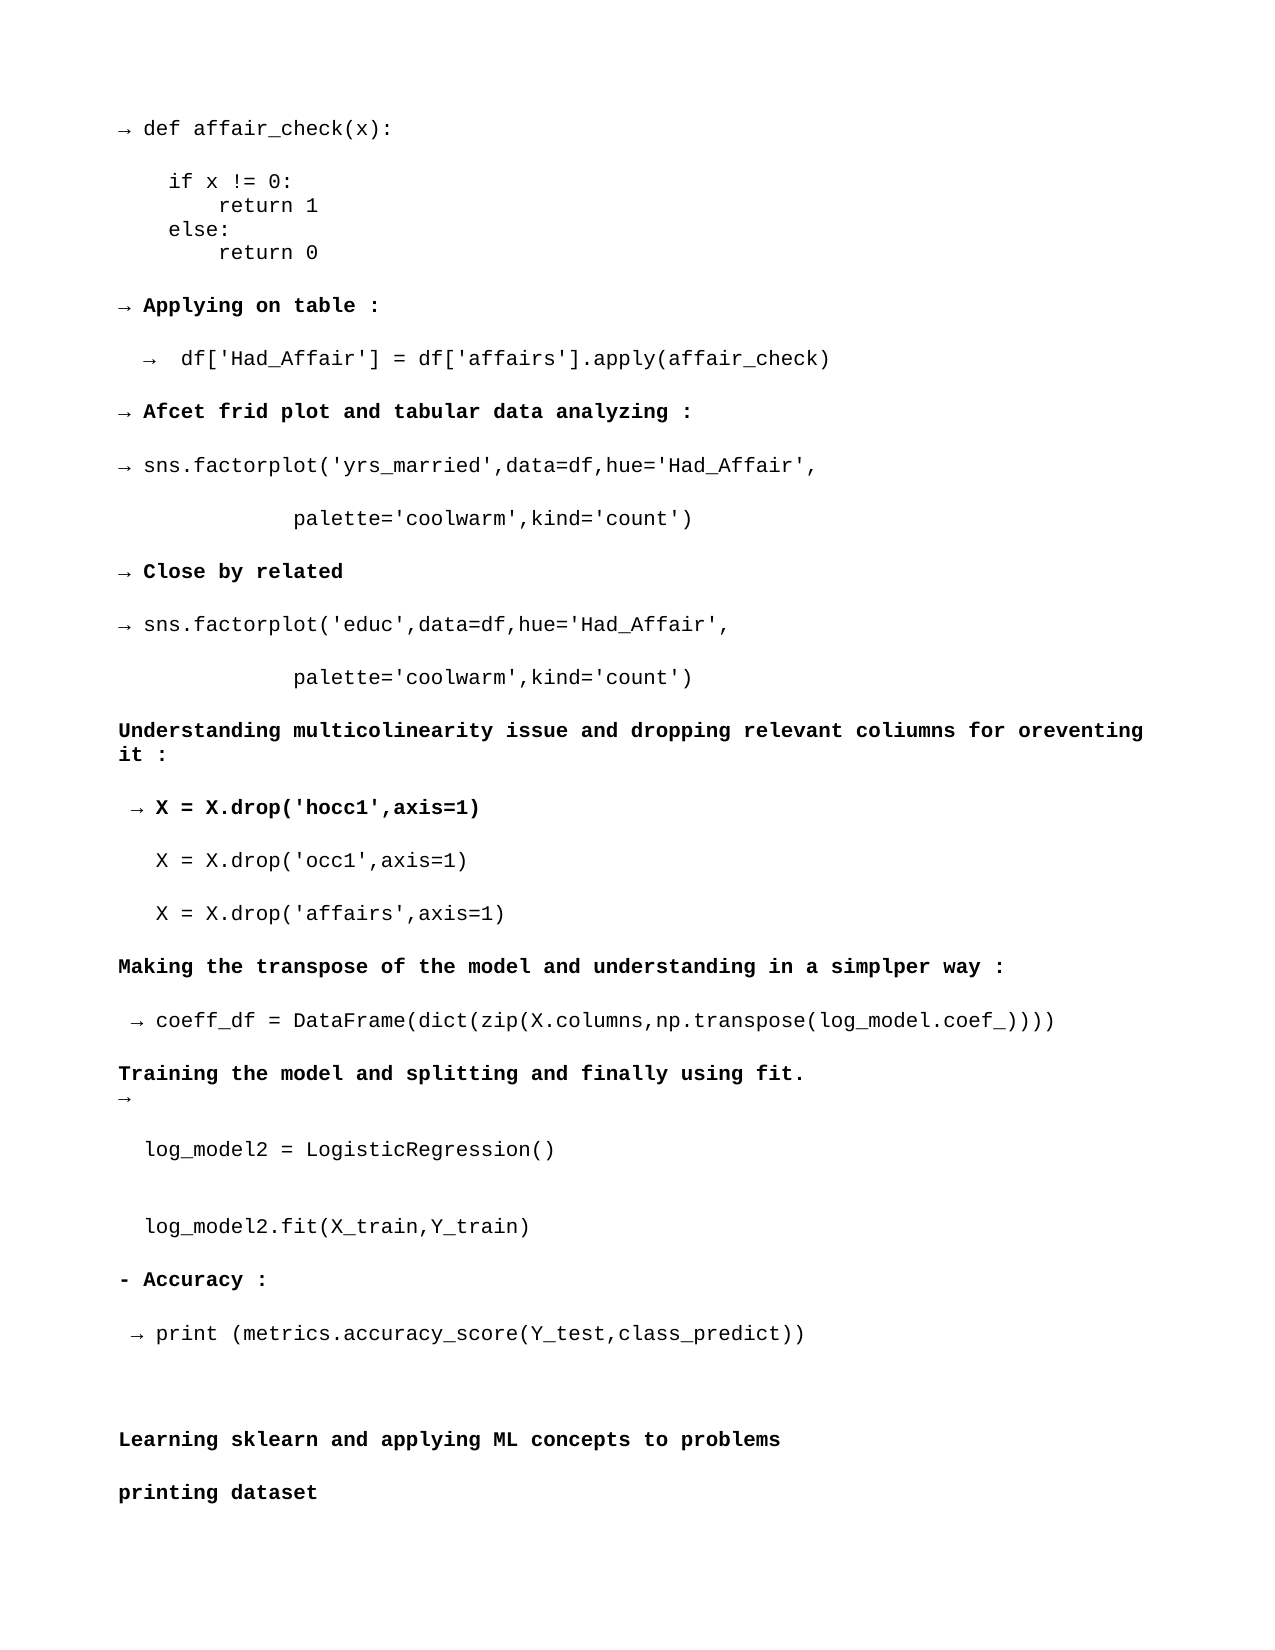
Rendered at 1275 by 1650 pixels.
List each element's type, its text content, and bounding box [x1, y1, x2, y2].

text palette='coolwarm',kind='count') [118, 667, 1157, 691]
text X = X.drop('occ1',axis=1) [118, 850, 1157, 874]
text else: [118, 218, 1157, 242]
text → Close by related [118, 561, 1157, 584]
text → sns.factorplot('yrs_married',data=df,hue='Had_Affair', [118, 455, 1157, 478]
text → coeff_df = DataFrame(dict(zip(X.columns,np.transpose(log_model.coef_)))) [118, 1009, 1157, 1033]
text → print (metrics.accuracy_score(Y_test,class_predict)) [118, 1322, 1157, 1346]
text - Accuracy : [118, 1269, 1157, 1293]
text → def affair_check(x): [118, 118, 1157, 142]
text Training the model and splitting and finally using fit. → [118, 1063, 1157, 1110]
text log_model2 = LogisticRegression() [118, 1139, 1157, 1163]
text → Applying on table : [118, 295, 1157, 319]
text Learning sklearn and applying ML concepts to problems [118, 1429, 1157, 1452]
text → df['Had_Affair'] = df['affairs'].apply(affair_check) [118, 348, 1157, 372]
text Making the transpose of the model and understanding in a simplper way : [118, 956, 1157, 980]
text if x != 0: [118, 171, 1157, 195]
text → Afcet frid plot and tabular data analyzing : [118, 402, 1157, 425]
text → X = X.drop('hocc1',axis=1) [118, 797, 1157, 821]
text return 0 [118, 242, 1157, 266]
text palette='coolwarm',kind='count') [118, 508, 1157, 531]
text → sns.factorplot('educ',data=df,hue='Had_Affair', [118, 614, 1157, 638]
text return 1 [118, 195, 1157, 218]
text log_model2.fit(X_train,Y_train) [118, 1216, 1157, 1240]
text printing dataset [118, 1482, 1157, 1506]
text X = X.drop('affairs',axis=1) [118, 903, 1157, 927]
text Understanding multicolinearity issue and dropping relevant coliumns for oreventing it : [118, 720, 1157, 768]
